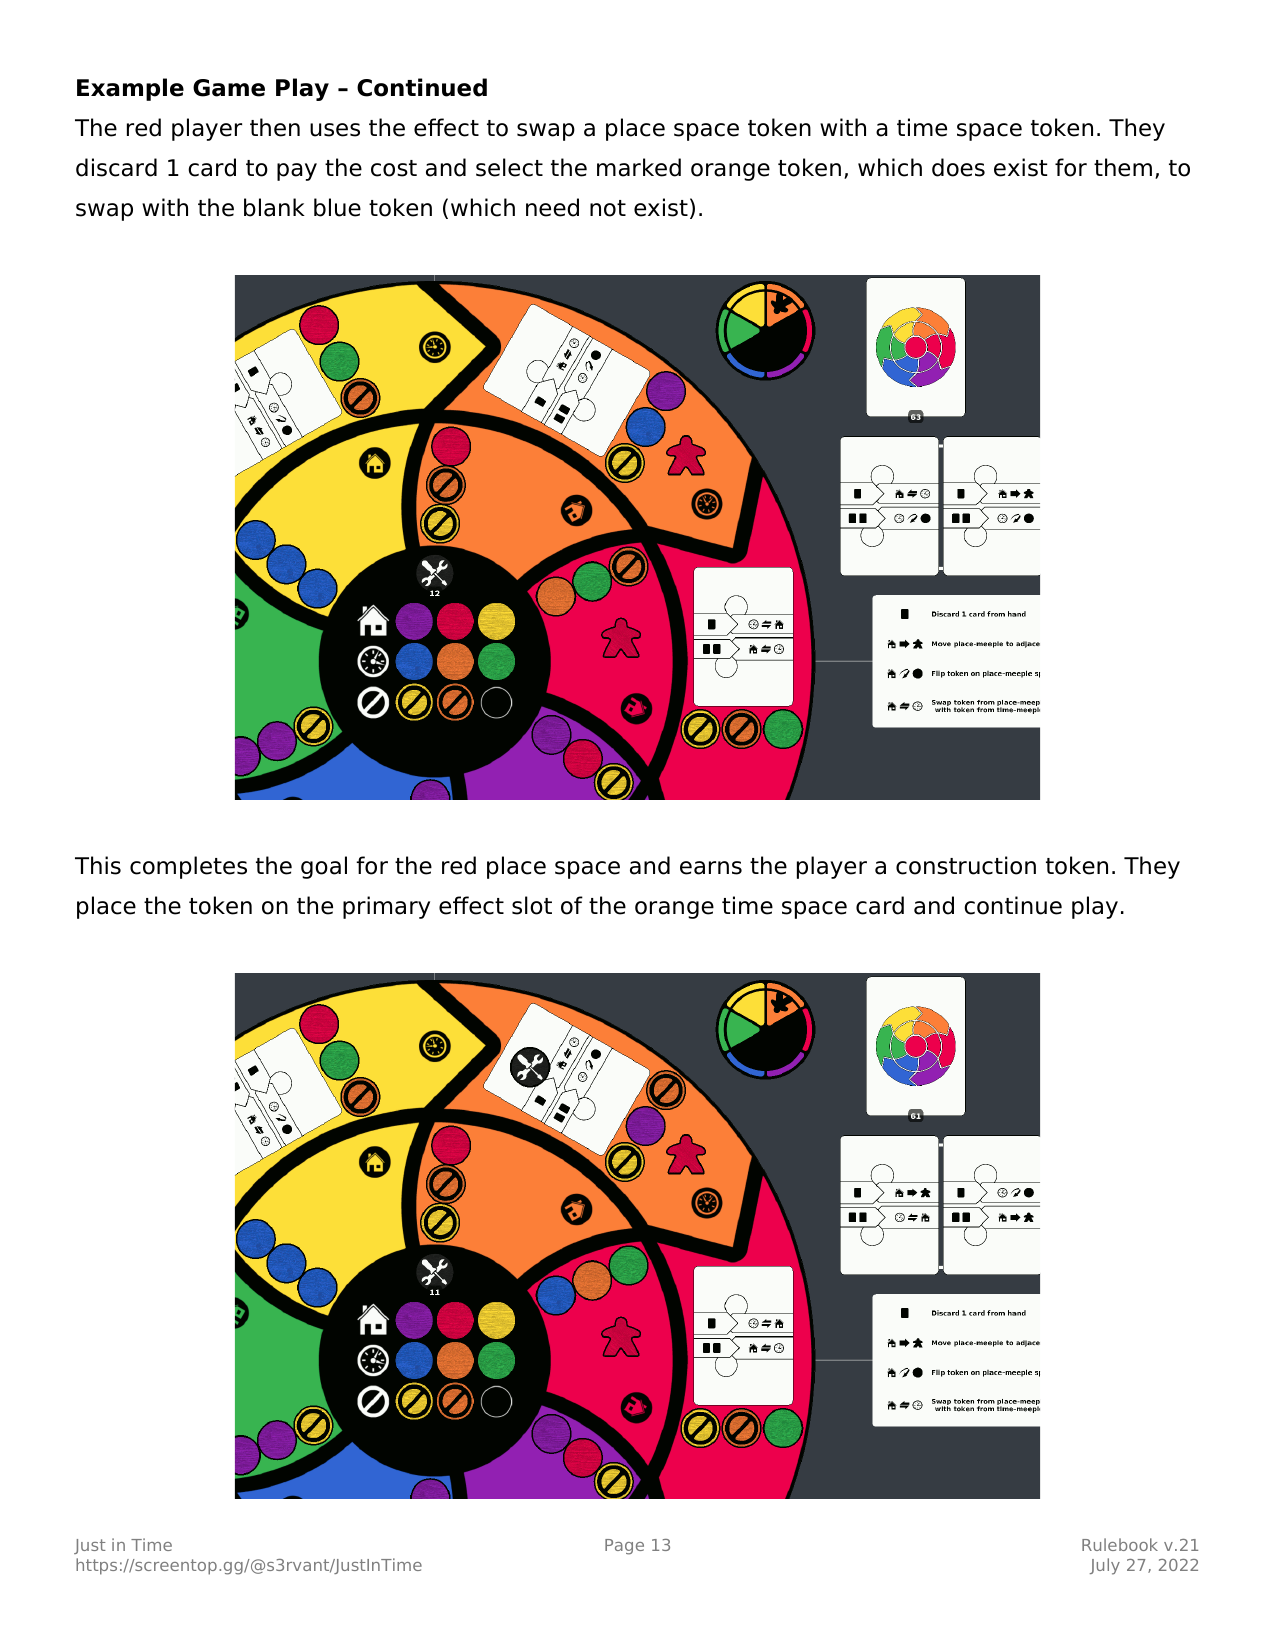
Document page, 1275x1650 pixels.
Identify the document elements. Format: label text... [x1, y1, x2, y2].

picture [234, 275, 1041, 800]
text This completes the goal for the red place space and earns the player a construction token. They place the token on the primary effect slot of the orange time space card and continue play. [75, 853, 1200, 920]
picture [234, 973, 1041, 1499]
text The red player then uses the effect to swap a place space token with a time space token. They discard 1 card to pay the cost and select the marked orange token, which does exist for them, to swap with the blank blue token (which need not exist). [75, 115, 1200, 222]
text Example Game Play – Continued [75, 75, 1200, 102]
